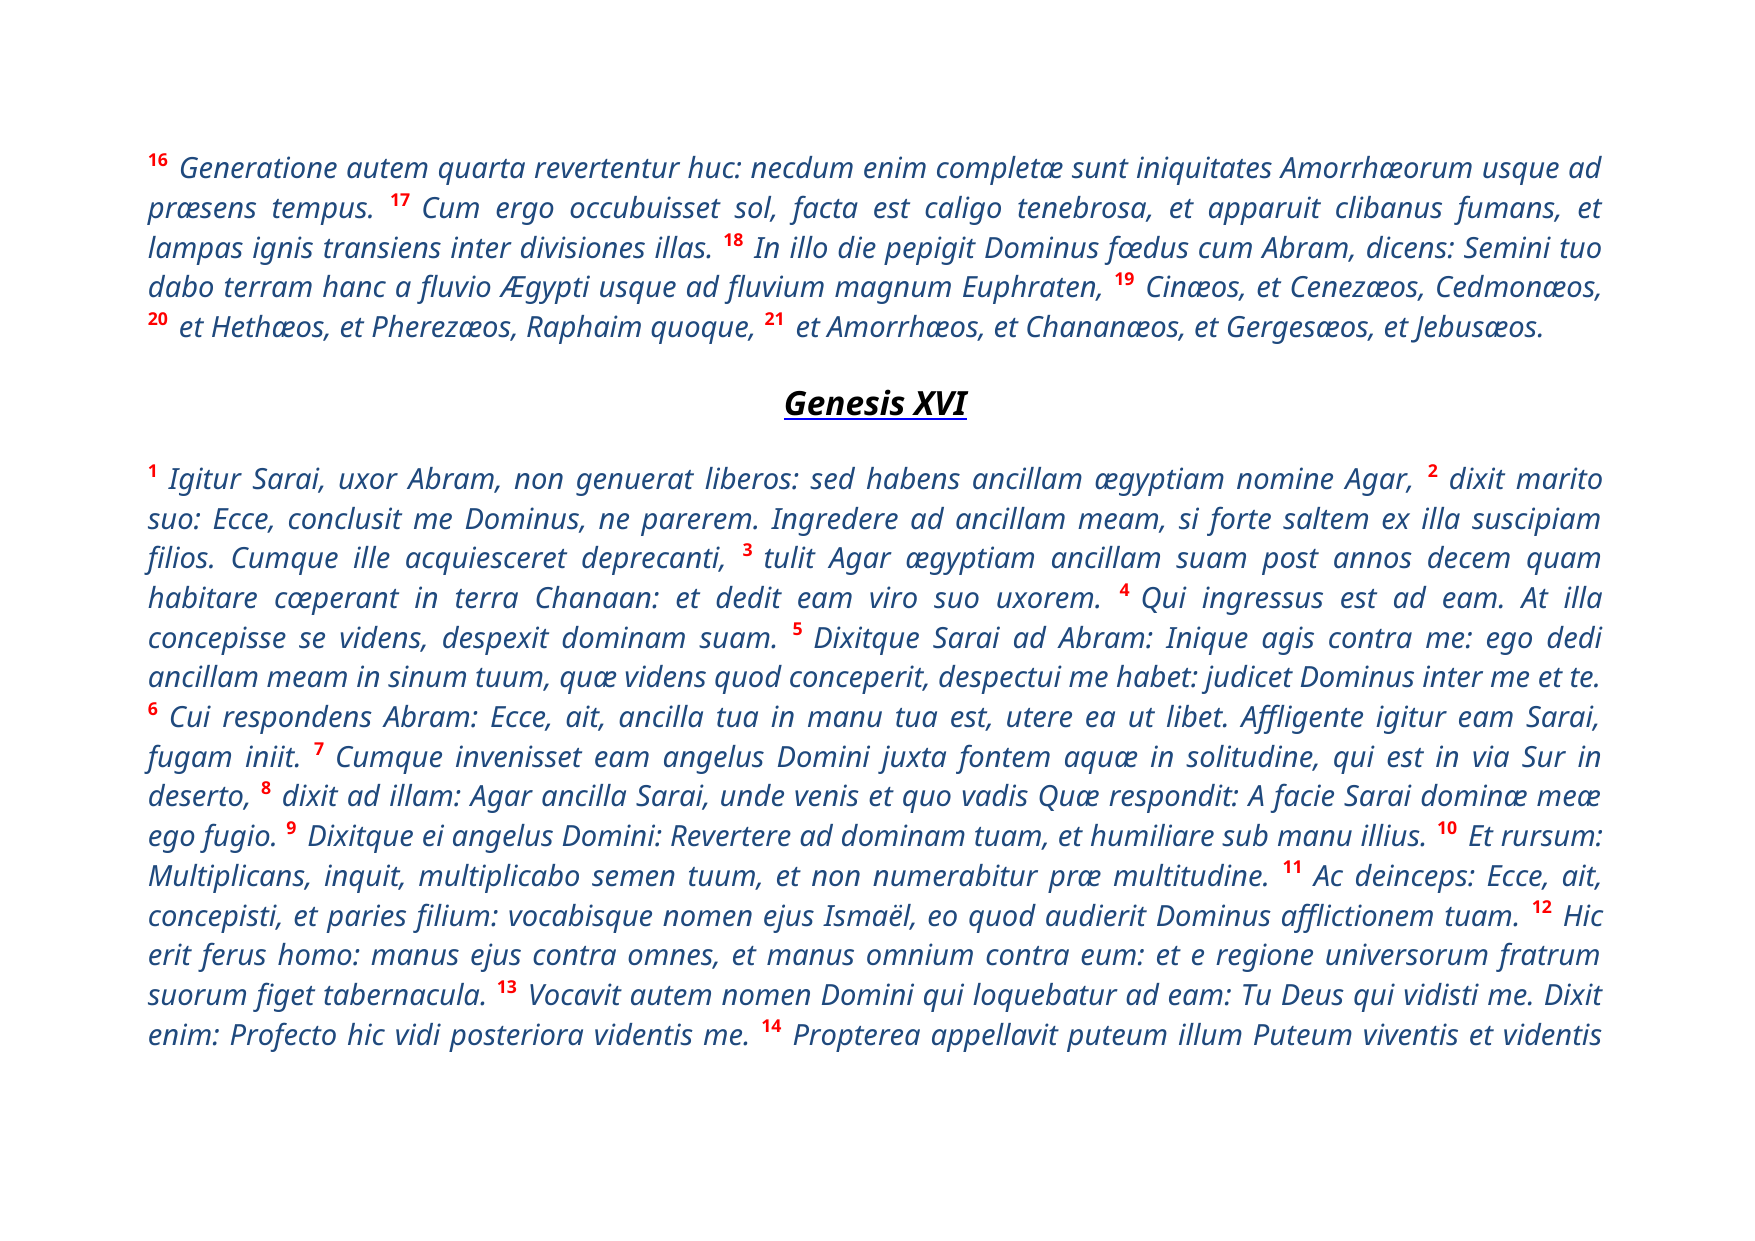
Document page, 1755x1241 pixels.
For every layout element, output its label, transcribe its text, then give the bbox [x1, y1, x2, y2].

text 16 Generatione autem quarta revertentur huc: necdum enim completæ sunt iniquitates Amorrhæorum usque ad præsens tempus. 17 Cum ergo occubuisset sol, facta est caligo tenebrosa, et apparuit clibanus fumans, et lampas ignis transiens inter divisiones illas. 18 In illo die pepigit Dominus fœdus cum Abram, dicens: Semini tuo dabo terram hanc a fluvio Ægypti usque ad fluvium magnum Euphraten, 19 Cinæos, et Cenezæos, Cedmonæos, 20 et Hethæos, et Pherezæos, Raphaim quoque, 21 et Amorrhæos, et Chananæos, et Gergesæos, et Jebusæos. [148, 148, 1606, 346]
text 1 Igitur Sarai, uxor Abram, non genuerat liberos: sed habens ancillam ægyptiam nomine Agar, 2 dixit marito suo: Ecce, conclusit me Dominus, ne parerem. Ingredere ad ancillam meam, si forte saltem ex illa suscipiam filios. Cumque ille acquiesceret deprecanti, 3 tulit Agar ægyptiam ancillam suam post annos decem quam habitare cœperant in terra Chanaan: et dedit eam viro suo uxorem. 4 Qui ingressus est ad eam. At illa concepisse se videns, despexit dominam suam. 5 Dixitque Sarai ad Abram: Inique agis contra me: ego dedi ancillam meam in sinum tuum, quæ videns quod conceperit, despectui me habet: judicet Dominus inter me et te. 6 Cui respondens Abram: Ecce, ait, ancilla tua in manu tua est, utere ea ut libet. Affligente igitur eam Sarai, fugam iniit. 7 Cumque invenisset eam angelus Domini juxta fontem aquæ in solitudine, qui est in via Sur in deserto, 8 dixit ad illam: Agar ancilla Sarai, unde venis et quo vadis Quæ respondit: A facie Sarai dominæ meæ ego fugio. 9 Dixitque ei angelus Domini: Revertere ad dominam tuam, et humiliare sub manu illius. 10 Et rursum: Multiplicans, inquit, multiplicabo semen tuum, et non numerabitur præ multitudine. 11 Ac deinceps: Ecce, ait, concepisti, et paries filium: vocabisque nomen ejus Ismaël, eo quod audierit Dominus afflictionem tuam. 12 Hic erit ferus homo: manus ejus contra omnes, et manus omnium contra eum: et e regione universorum fratrum suorum figet tabernacula. 13 Vocavit autem nomen Domini qui loquebatur ad eam: Tu Deus qui vidisti me. Dixit enim: Profecto hic vidi posteriora videntis me. 14 Propterea appellavit puteum illum Puteum viventis et videntis [148, 458, 1606, 1053]
text Genesis XVI [148, 379, 1606, 425]
